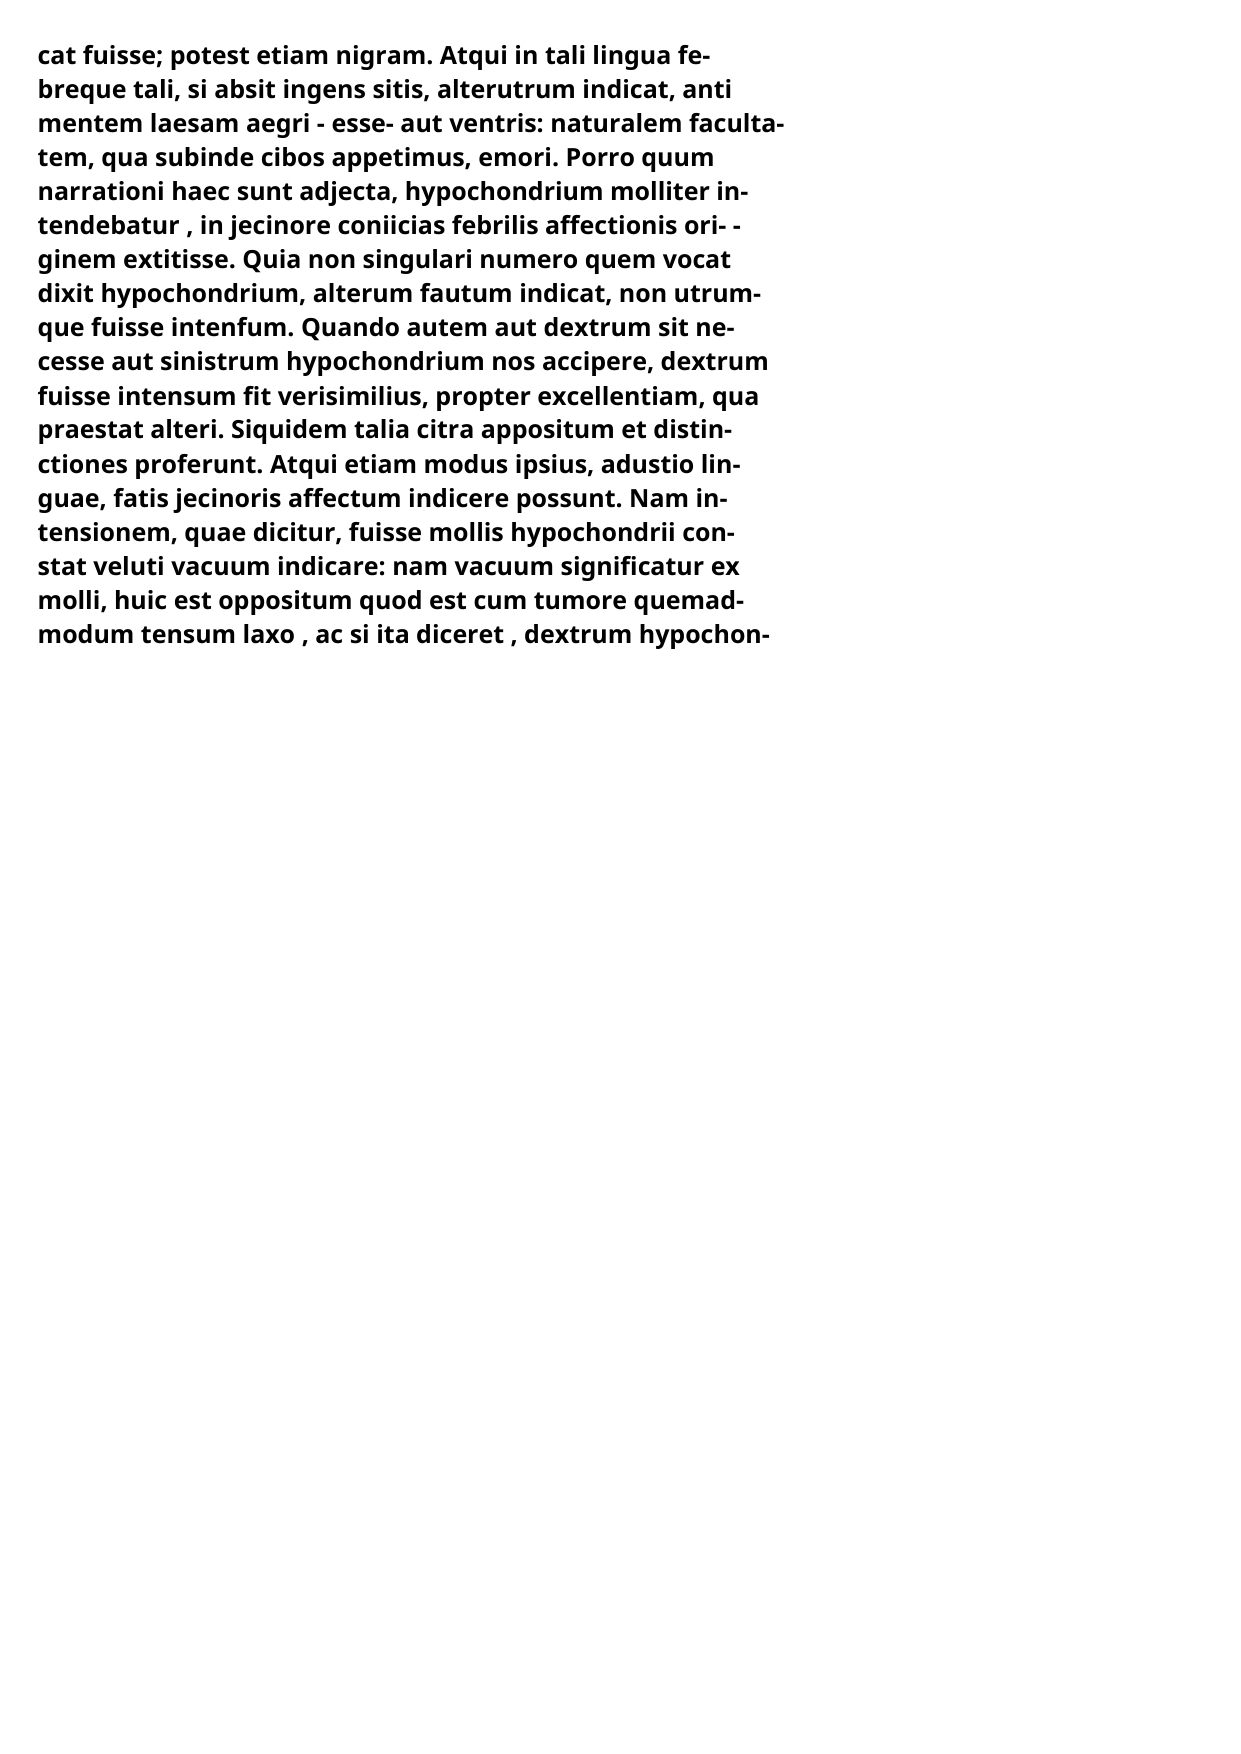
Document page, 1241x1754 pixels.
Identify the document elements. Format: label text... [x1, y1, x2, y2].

text cat fuisse; potest etiam nigram. Atqui in tali lingua fe- breque tali, si absit ingens sitis, alterutrum indicat, anti mentem laesam aegri - esse- aut ventris: naturalem faculta- tem, qua subinde cibos appetimus, emori. Porro quum narrationi haec sunt adjecta, hypochondrium molliter in- tendebatur , in jecinore coniicias febrilis affectionis ori- - ginem extitisse. Quia non singulari numero quem vocat dixit hypochondrium, alterum fautum indicat, non utrum- que fuisse intenfum. Quando autem aut dextrum sit ne- cesse aut sinistrum hypochondrium nos accipere, dextrum fuisse intensum fit verisimilius, propter excellentiam, qua praestat alteri. Siquidem talia citra appositum et distin- ctiones proferunt. Atqui etiam modus ipsius, adustio lin- guae, fatis jecinoris affectum indicere possunt. Nam in- tensionem, quae dicitur, fuisse mollis hypochondrii con- stat veluti vacuum indicare: nam vacuum significatur ex molli, huic est oppositum quod est cum tumore quemad- modum tensum laxo , ac si ita diceret , dextrum hypochon- [37, 37, 1203, 651]
